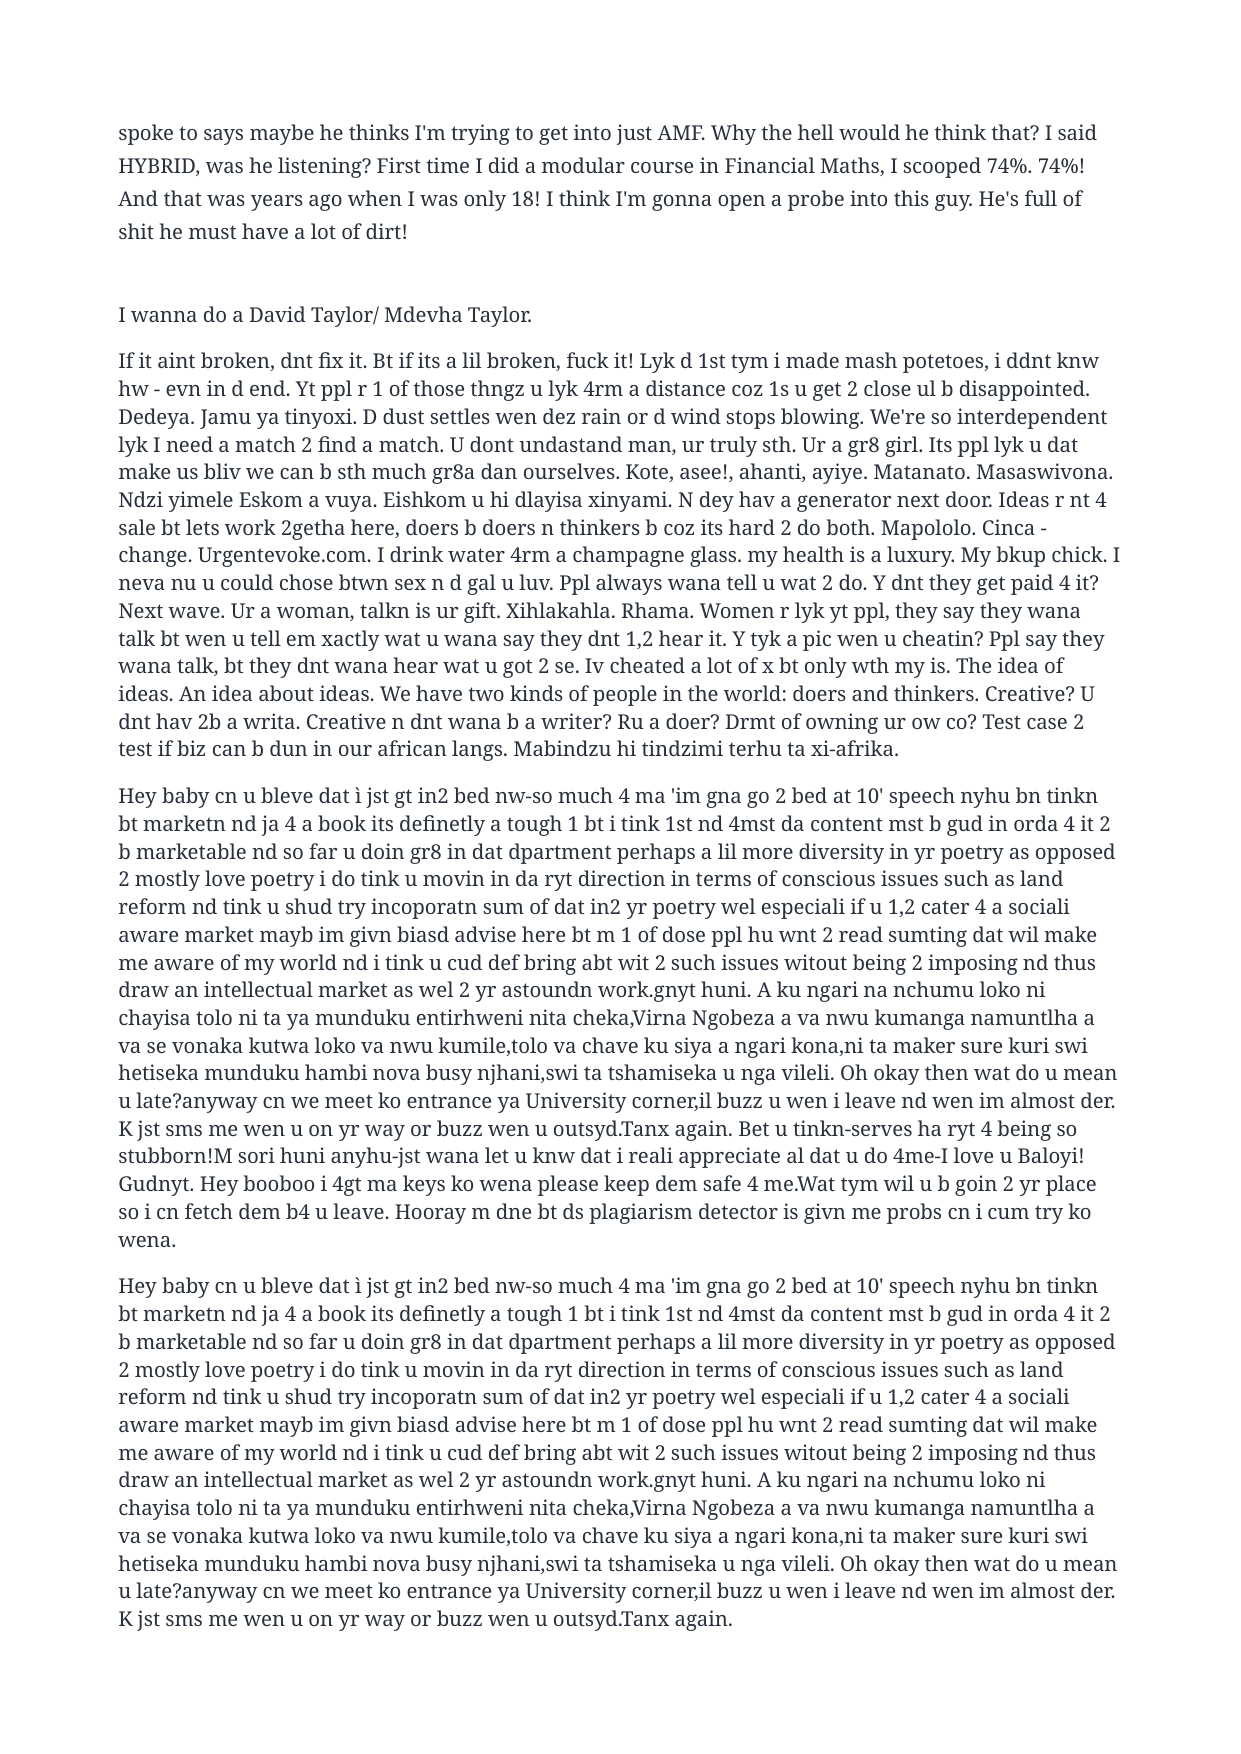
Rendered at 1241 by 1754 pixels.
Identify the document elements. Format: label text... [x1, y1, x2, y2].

text Hey baby cn u bleve dat ì jst gt in2 bed nw-so much 4 ma 'im gna go 2 bed at 10' speech nyhu bn tinkn bt marketn nd ja 4 a book its definetly a tough 1 bt i tink 1st nd 4mst da content mst b gud in orda 4 it 2 b marketable nd so far u doin gr8 in dat dpartment perhaps a lil more diversity in yr poetry as opposed 2 mostly love poetry i do tink u movin in da ryt direction in terms of conscious issues such as land reform nd tink u shud try incoporatn sum of dat in2 yr poetry wel especiali if u 1,2 cater 4 a sociali aware market mayb im givn biasd advise here bt m 1 of dose ppl hu wnt 2 read sumting dat wil make me aware of my world nd i tink u cud def bring abt wit 2 such issues witout being 2 imposing nd thus draw an intellectual market as wel 2 yr astoundn work.gnyt huni. A ku ngari na nchumu loko ni chayisa tolo ni ta ya munduku entirhweni nita cheka,Virna Ngobeza a va nwu kumanga namuntlha a va se vonaka kutwa loko va nwu kumile,tolo va chave ku siya a ngari kona,ni ta maker sure kuri swi hetiseka munduku hambi nova busy njhani,swi ta tshamiseka u nga vileli. Oh okay then wat do u mean u late?anyway cn we meet ko entrance ya University corner,il buzz u wen i leave nd wen im almost der. K jst sms me wen u on yr way or buzz wen u outsyd.Tanx again. [118, 1272, 1122, 1632]
text I wanna do a David Taylor/ Mdevha Taylor. [118, 300, 1122, 328]
text Hey baby cn u bleve dat ì jst gt in2 bed nw-so much 4 ma 'im gna go 2 bed at 10' speech nyhu bn tinkn bt marketn nd ja 4 a book its definetly a tough 1 bt i tink 1st nd 4mst da content mst b gud in orda 4 it 2 b marketable nd so far u doin gr8 in dat dpartment perhaps a lil more diversity in yr poetry as opposed 2 mostly love poetry i do tink u movin in da ryt direction in terms of conscious issues such as land reform nd tink u shud try incoporatn sum of dat in2 yr poetry wel especiali if u 1,2 cater 4 a sociali aware market mayb im givn biasd advise here bt m 1 of dose ppl hu wnt 2 read sumting dat wil make me aware of my world nd i tink u cud def bring abt wit 2 such issues witout being 2 imposing nd thus draw an intellectual market as wel 2 yr astoundn work.gnyt huni. A ku ngari na nchumu loko ni chayisa tolo ni ta ya munduku entirhweni nita cheka,Virna Ngobeza a va nwu kumanga namuntlha a va se vonaka kutwa loko va nwu kumile,tolo va chave ku siya a ngari kona,ni ta maker sure kuri swi hetiseka munduku hambi nova busy njhani,swi ta tshamiseka u nga vileli. Oh okay then wat do u mean u late?anyway cn we meet ko entrance ya University corner,il buzz u wen i leave nd wen im almost der. K jst sms me wen u on yr way or buzz wen u outsyd.Tanx again. Bet u tinkn-serves ha ryt 4 being so stubborn!M sori huni anyhu-jst wana let u knw dat i reali appreciate al dat u do 4me-I love u Baloyi!Gudnyt. Hey booboo i 4gt ma keys ko wena please keep dem safe 4 me.Wat tym wil u b goin 2 yr place so i cn fetch dem b4 u leave. Hooray m dne bt ds plagiarism detector is givn me probs cn i cum try ko wena. [118, 782, 1122, 1253]
text If it aint broken, dnt fix it. Bt if its a lil broken, fuck it! Lyk d 1st tym i made mash potetoes, i ddnt knw hw - evn in d end. Yt ppl r 1 of those thngz u lyk 4rm a distance coz 1s u get 2 close ul b disappointed. Dedeya. Jamu ya tinyoxi. D dust settles wen dez rain or d wind stops blowing. We're so interdependent lyk I need a match 2 find a match. U dont undastand man, ur truly sth. Ur a gr8 girl. Its ppl lyk u dat make us bliv we can b sth much gr8a dan ourselves. Kote, asee!, ahanti, ayiye. Matanato. Masaswivona. Ndzi yimele Eskom a vuya. Eishkom u hi dlayisa xinyami. N dey hav a generator next door. Ideas r nt 4 sale bt lets work 2getha here, doers b doers n thinkers b coz its hard 2 do both. Mapololo. Cinca - change. Urgentevoke.com. I drink water 4rm a champagne glass. my health is a luxury. My bkup chick. I neva nu u could chose btwn sex n d gal u luv. Ppl always wana tell u wat 2 do. Y dnt they get paid 4 it? Next wave. Ur a woman, talkn is ur gift. Xihlakahla. Rhama. Women r lyk yt ppl, they say they wana talk bt wen u tell em xactly wat u wana say they dnt 1,2 hear it. Y tyk a pic wen u cheatin? Ppl say they wana talk, bt they dnt wana hear wat u got 2 se. Iv cheated a lot of x bt only wth my is. The idea of ideas. An idea about ideas. We have two kinds of people in the world: doers and thinkers. Creative? U dnt hav 2b a writa. Creative n dnt wana b a writer? Ru a doer? Drmt of owning ur ow co? Test case 2 test if biz can b dun in our african langs. Mabindzu hi tindzimi terhu ta xi-afrika. [118, 347, 1122, 763]
text spoke to says maybe he thinks I'm trying to get into just AMF. Why the hell would he think that? I said HYBRID, was he listening? First time I did a modular course in Financial Maths, I scooped 74%. 74%! And that was years ago when I was only 18! I think I'm gonna open a probe into this guy. He's full of shit he must have a lot of dirt! [118, 118, 1122, 280]
